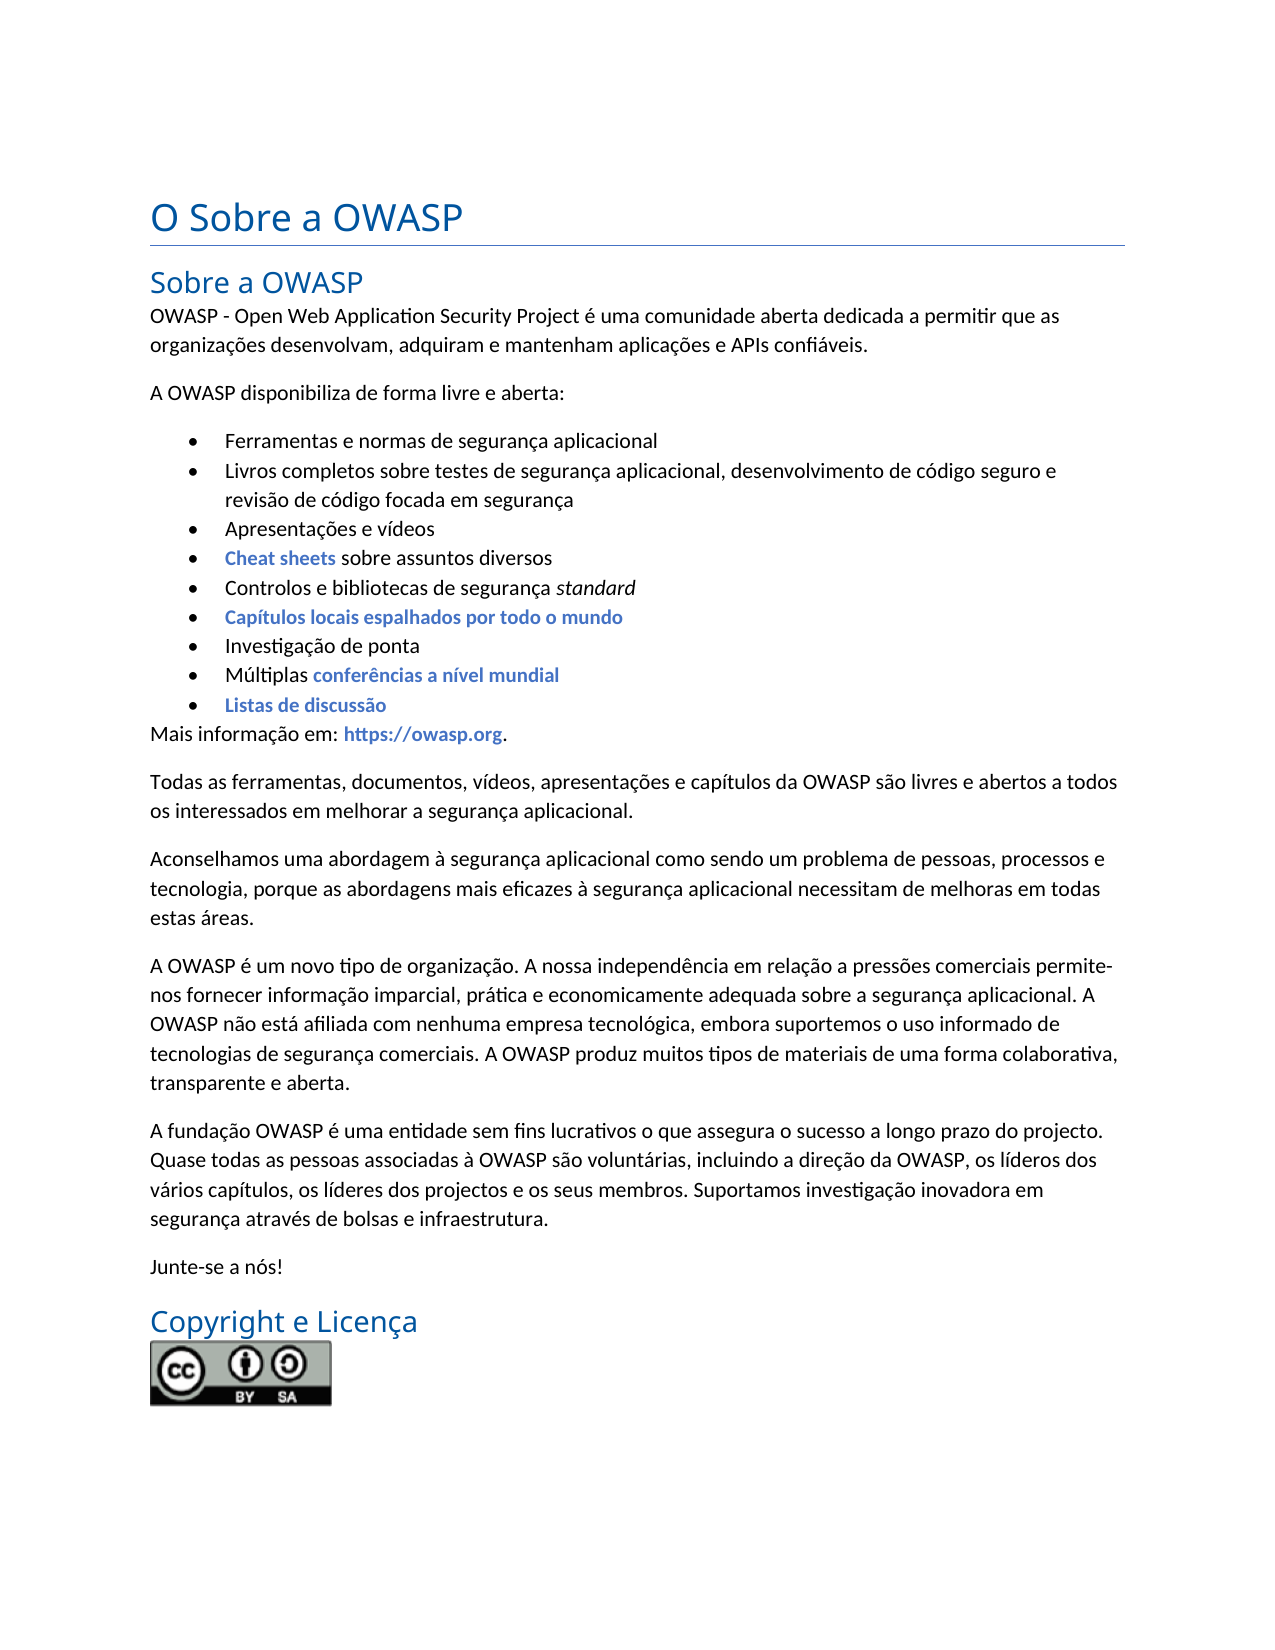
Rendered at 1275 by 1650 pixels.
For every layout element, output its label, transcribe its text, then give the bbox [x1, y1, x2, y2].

text OWASP - Open Web Application Security Project é uma comunidade aberta dedicada a permitir que as organizações desenvolvam, adquiram e mantenham aplicações e APIs confiáveis. [150, 302, 1125, 358]
text Junte-se a nós! [150, 1253, 1125, 1280]
list Ferramentas e normas de segurança aplicacional [187, 427, 1125, 454]
text A fundação OWASP é uma entidade sem fins lucrativos o que assegura o sucesso a longo prazo do projecto. Quase todas as pessoas associadas à OWASP são voluntárias, incluindo a direção da OWASP, os líderos dos vários capítulos, os líderes dos projectos e os seus membros. Suportamos investigação inovadora em segurança através de bolsas e infraestrutura. [150, 1117, 1125, 1232]
list Listas de discussão [187, 691, 1125, 718]
subtitle O Sobre a OWASP [150, 192, 1125, 245]
list Controlos e bibliotecas de segurança standard [187, 574, 1125, 601]
text Todas as ferramentas, documentos, vídeos, apresentações e capítulos da OWASP são livres e abertos a todos os interessados em melhorar a segurança aplicacional. [150, 768, 1125, 824]
text A OWASP é um novo tipo de organização. A nossa independência em relação a pressões comerciais permite-nos fornecer informação imparcial, prática e economicamente adequada sobre a segurança aplicacional. A OWASP não está afiliada com nenhuma empresa tecnológica, embora suportemos o uso informado de tecnologias de segurança comerciais. A OWASP produz muitos tipos de materiais de uma forma colaborativa, transparente e aberta. [150, 952, 1125, 1096]
text Aconselhamos uma abordagem à segurança aplicacional como sendo um problema de pessoas, processos e tecnologia, porque as abordagens mais eficazes à segurança aplicacional necessitam de melhoras em todas estas áreas. [150, 846, 1125, 931]
text Mais informação em: https://owasp.org. [150, 720, 1125, 747]
subtitle Sobre a OWASP [150, 262, 1125, 302]
list Capítulos locais espalhados por todo o mundo [187, 603, 1125, 630]
list Cheat sheets sobre assuntos diversos [187, 544, 1125, 571]
list Múltiplas conferências a nível mundial [187, 662, 1125, 688]
list Livros completos sobre testes de segurança aplicacional, desenvolvimento de código seguro e revisão de código focada em segurança [187, 457, 1125, 513]
picture [150, 1340, 332, 1407]
list Investigação de ponta [187, 632, 1125, 659]
list Apresentações e vídeos [187, 515, 1125, 542]
text A OWASP disponibiliza de forma livre e aberta: [150, 379, 1125, 406]
subtitle Copyright e Licença [150, 1301, 1125, 1341]
